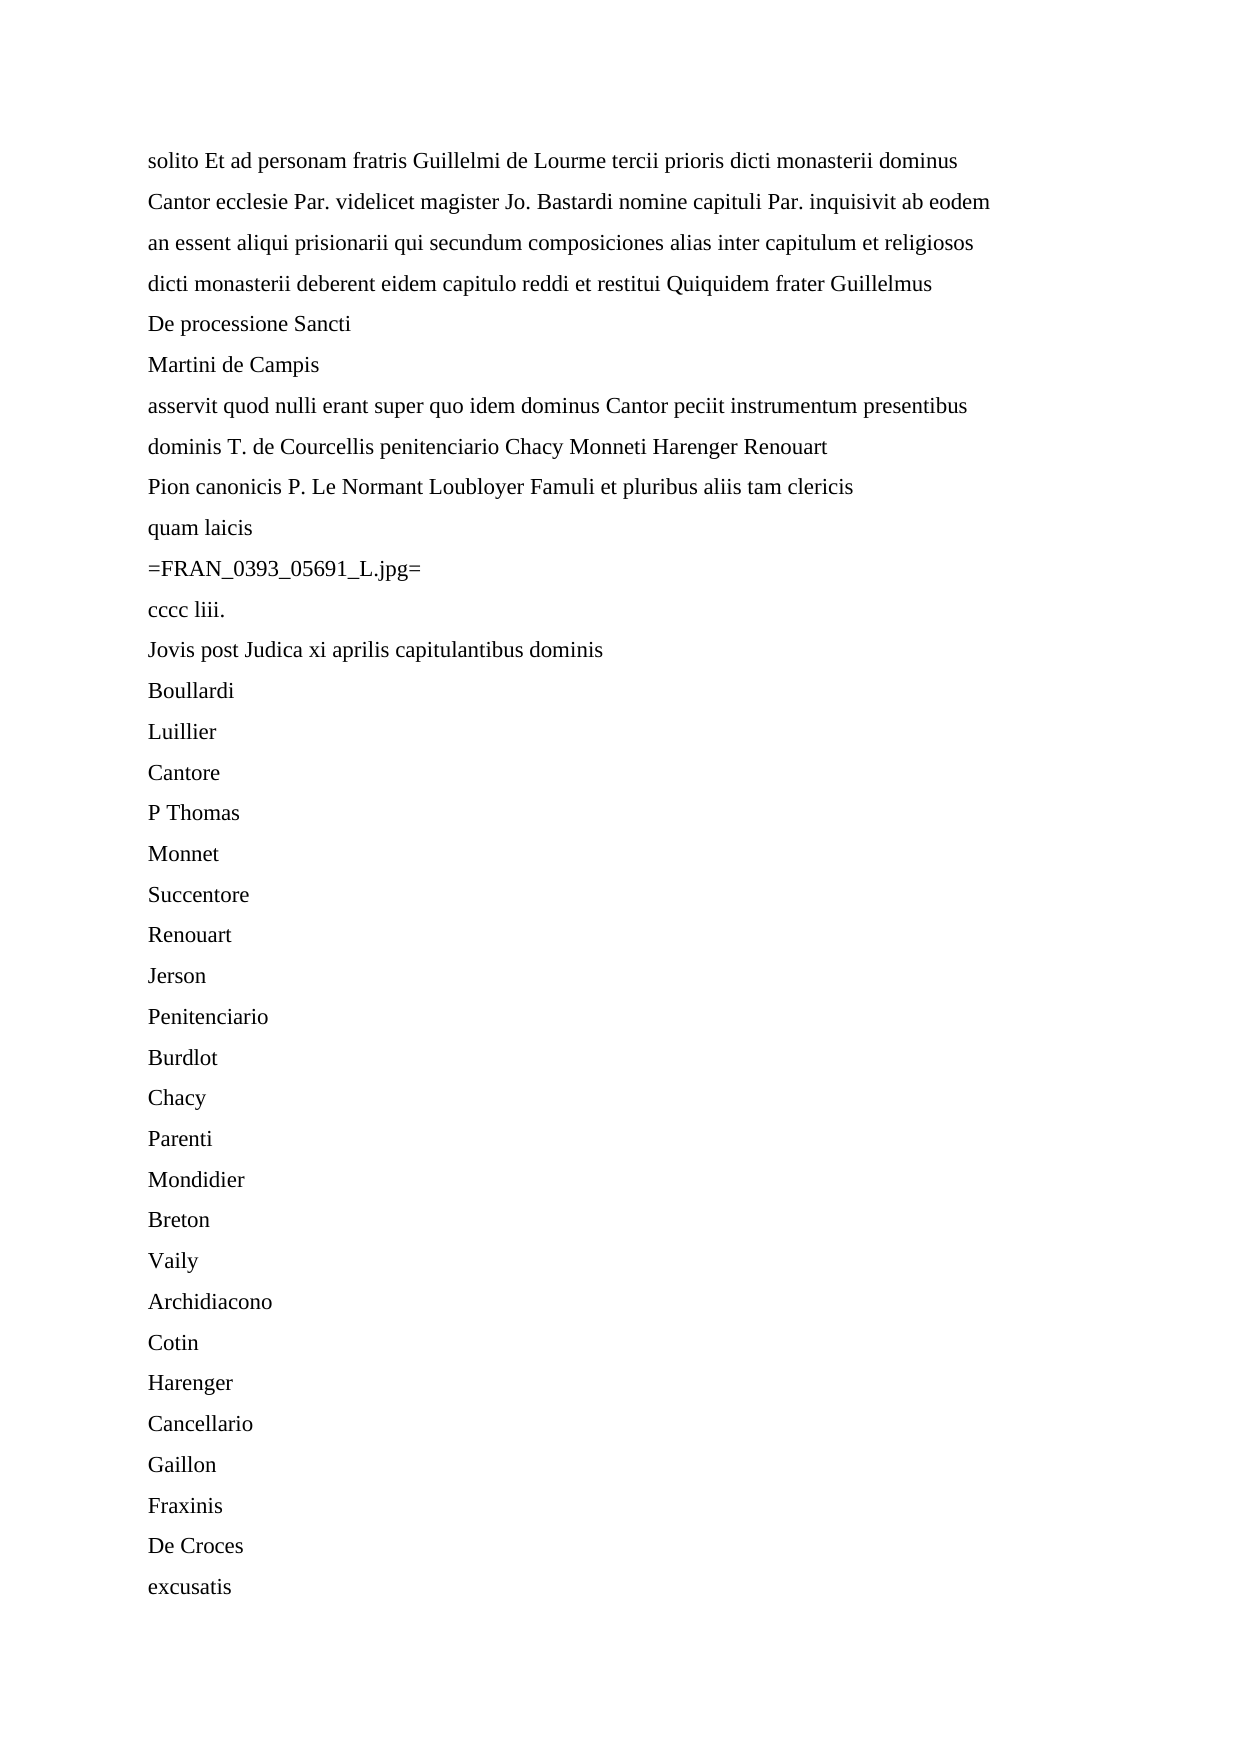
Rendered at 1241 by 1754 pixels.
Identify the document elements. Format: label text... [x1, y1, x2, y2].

text dominis T. de Courcellis penitenciario Chacy Monneti Harenger Renouart [148, 433, 1093, 459]
text an essent aliqui prisionarii qui secundum composiciones alias inter capitulum et religiosos [148, 229, 1093, 255]
text Mondidier [148, 1166, 1093, 1192]
text Vaily [148, 1247, 1093, 1274]
text solito Et ad personam fratris Guillelmi de Lourme tercii prioris dicti monasterii dominus [148, 148, 1093, 174]
text Harenger [148, 1369, 1093, 1396]
text Parenti [148, 1125, 1093, 1151]
text Monnet [148, 840, 1093, 866]
text Cantor ecclesie Par. videlicet magister Jo. Bastardi nomine capituli Par. inquisivit ab eodem [148, 188, 1093, 215]
text Burdlot [148, 1044, 1093, 1070]
text Breton [148, 1207, 1093, 1233]
text Gaillon [148, 1451, 1093, 1477]
text dicti monasterii deberent eidem capitulo reddi et restitui Quiquidem frater Guillelmus [148, 270, 1093, 296]
text Succentore [148, 881, 1093, 907]
text Renouart [148, 921, 1093, 948]
text Cotin [148, 1329, 1093, 1355]
text quam laicis [148, 514, 1093, 541]
text cccc liii. [148, 596, 1093, 622]
text Martini de Campis [148, 351, 1093, 378]
text P Thomas [148, 799, 1093, 826]
text Penitenciario [148, 1003, 1093, 1029]
text Cantore [148, 758, 1093, 785]
text Fraxinis [148, 1492, 1093, 1518]
text =FRAN_0393_05691_L.jpg= [148, 555, 1093, 581]
text Boullardi [148, 677, 1093, 703]
text De processione Sancti [148, 311, 1093, 337]
text Luillier [148, 718, 1093, 744]
text Chacy [148, 1084, 1093, 1111]
text Jerson [148, 962, 1093, 988]
text Pion canonicis P. Le Normant Loubloyer Famuli et pluribus aliis tam clericis [148, 473, 1093, 500]
text Jovis post Judica xi aprilis capitulantibus dominis [148, 636, 1093, 663]
text De Croces [148, 1532, 1093, 1559]
text excusatis [148, 1573, 1093, 1599]
text asservit quod nulli erant super quo idem dominus Cantor peciit instrumentum presentibus [148, 392, 1093, 418]
text Archidiacono [148, 1288, 1093, 1314]
text Cancellario [148, 1410, 1093, 1437]
